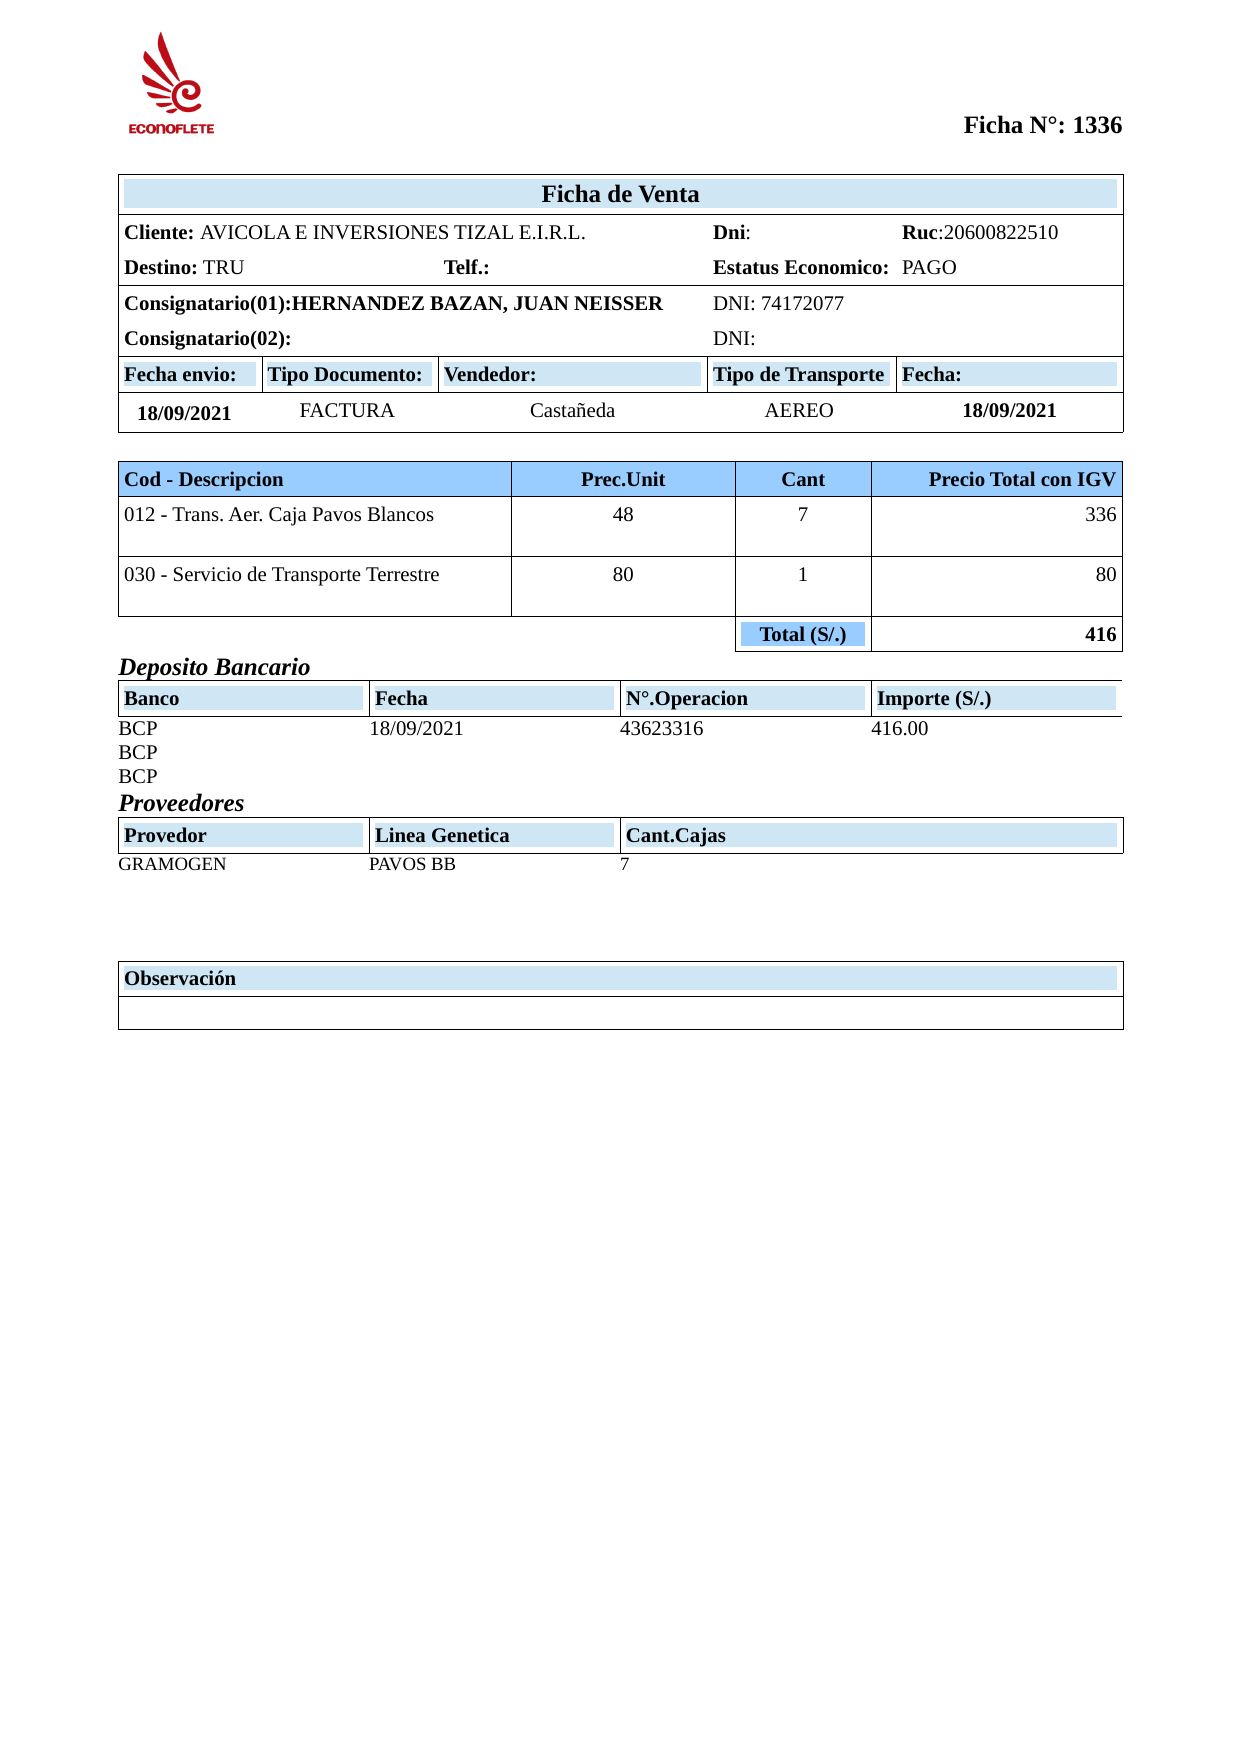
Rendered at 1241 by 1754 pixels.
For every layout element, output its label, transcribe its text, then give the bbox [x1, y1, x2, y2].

table_cell 18/09/2021 [896, 393, 1123, 432]
table_header Cant.Cajas [621, 818, 1123, 853]
table_cell Total (S/.) [736, 617, 871, 651]
table_cell [369, 918, 620, 939]
table_cell [369, 764, 620, 788]
table_cell 18/09/2021 [119, 393, 262, 432]
table_cell FACTURA [262, 393, 438, 432]
table_cell [871, 764, 1122, 788]
table_cell [620, 764, 871, 788]
table_header Linea Genetica [370, 818, 620, 853]
table_header Fecha [370, 681, 620, 716]
table_cell Telf.: [438, 249, 707, 285]
table_header N°.Operacion [621, 681, 871, 716]
table_cell 1 [736, 557, 871, 616]
table_cell Tipo Documento: [263, 357, 438, 392]
table_cell Consignatario(01):HERNANDEZ BAZAN, JUAN NEISSER [119, 286, 707, 321]
table_cell Destino: TRU [119, 249, 438, 285]
table_cell [369, 896, 620, 917]
picture [118, 31, 225, 134]
table_cell PAGO [896, 249, 1123, 285]
table_cell Ruc:20600822510 [896, 215, 1123, 249]
table_cell Fecha envio: [119, 357, 262, 392]
table_cell GRAMOGEN [118, 854, 369, 874]
table_cell [620, 874, 1123, 896]
table_header Cod - Descripcion [119, 462, 511, 496]
table_cell Cliente: AVICOLA E INVERSIONES TIZAL E.I.R.L. [119, 215, 707, 249]
table_cell [118, 617, 511, 651]
table_cell Vendedor: [439, 357, 707, 392]
table_cell 336 [872, 497, 1122, 556]
table_cell [118, 918, 369, 939]
table_cell 48 [512, 497, 735, 556]
table_cell [369, 740, 620, 764]
table_cell DNI: [707, 321, 1123, 356]
text Deposito Bancario [118, 652, 1122, 680]
table_cell 18/09/2021 [369, 717, 620, 740]
table_header Ficha de Venta [119, 175, 1123, 214]
table_cell BCP [118, 717, 369, 740]
table_cell PAVOS BB [369, 854, 620, 874]
table_cell [620, 918, 1123, 939]
text Proveedores [118, 788, 1122, 817]
table_cell 43623316 [620, 717, 871, 740]
table_cell Dni: [707, 215, 896, 249]
table_cell [620, 896, 1123, 917]
table_header Cant [736, 462, 871, 496]
table_header Prec.Unit [512, 462, 735, 496]
table_cell 416 [872, 617, 1122, 651]
table_cell [620, 939, 1123, 961]
table_cell DNI: 74172077 [707, 286, 1123, 321]
table_cell [369, 874, 620, 896]
table_cell Castañeda [438, 393, 707, 432]
table_cell [871, 740, 1122, 764]
table_cell 7 [620, 854, 1123, 874]
table_cell 030 - Servicio de Transporte Terrestre [119, 557, 511, 616]
table_cell [511, 617, 735, 651]
table_header Provedor [119, 818, 369, 853]
table_cell Tipo de Transporte [708, 357, 896, 392]
table_header Precio Total con IGV [872, 462, 1122, 496]
table_cell 80 [512, 557, 735, 616]
table_cell 416.00 [871, 717, 1122, 740]
table_cell BCP [118, 764, 369, 788]
table_header Importe (S/.) [872, 681, 1122, 716]
table_cell [118, 874, 369, 896]
table_cell 7 [736, 497, 871, 556]
table_cell Consignatario(02): [119, 321, 707, 356]
table_cell Estatus Economico: [707, 249, 896, 285]
table_cell AEREO [707, 393, 896, 432]
table_cell [118, 939, 369, 961]
table_cell Fecha: [897, 357, 1123, 392]
table_cell [119, 997, 1123, 1029]
table_cell [118, 896, 369, 917]
table_cell [369, 939, 620, 961]
table_cell [620, 740, 871, 764]
table_cell 80 [872, 557, 1122, 616]
table_cell 012 - Trans. Aer. Caja Pavos Blancos [119, 497, 511, 556]
table_cell BCP [118, 740, 369, 764]
table_header Observación [119, 962, 1123, 996]
table_header Banco [119, 681, 369, 716]
